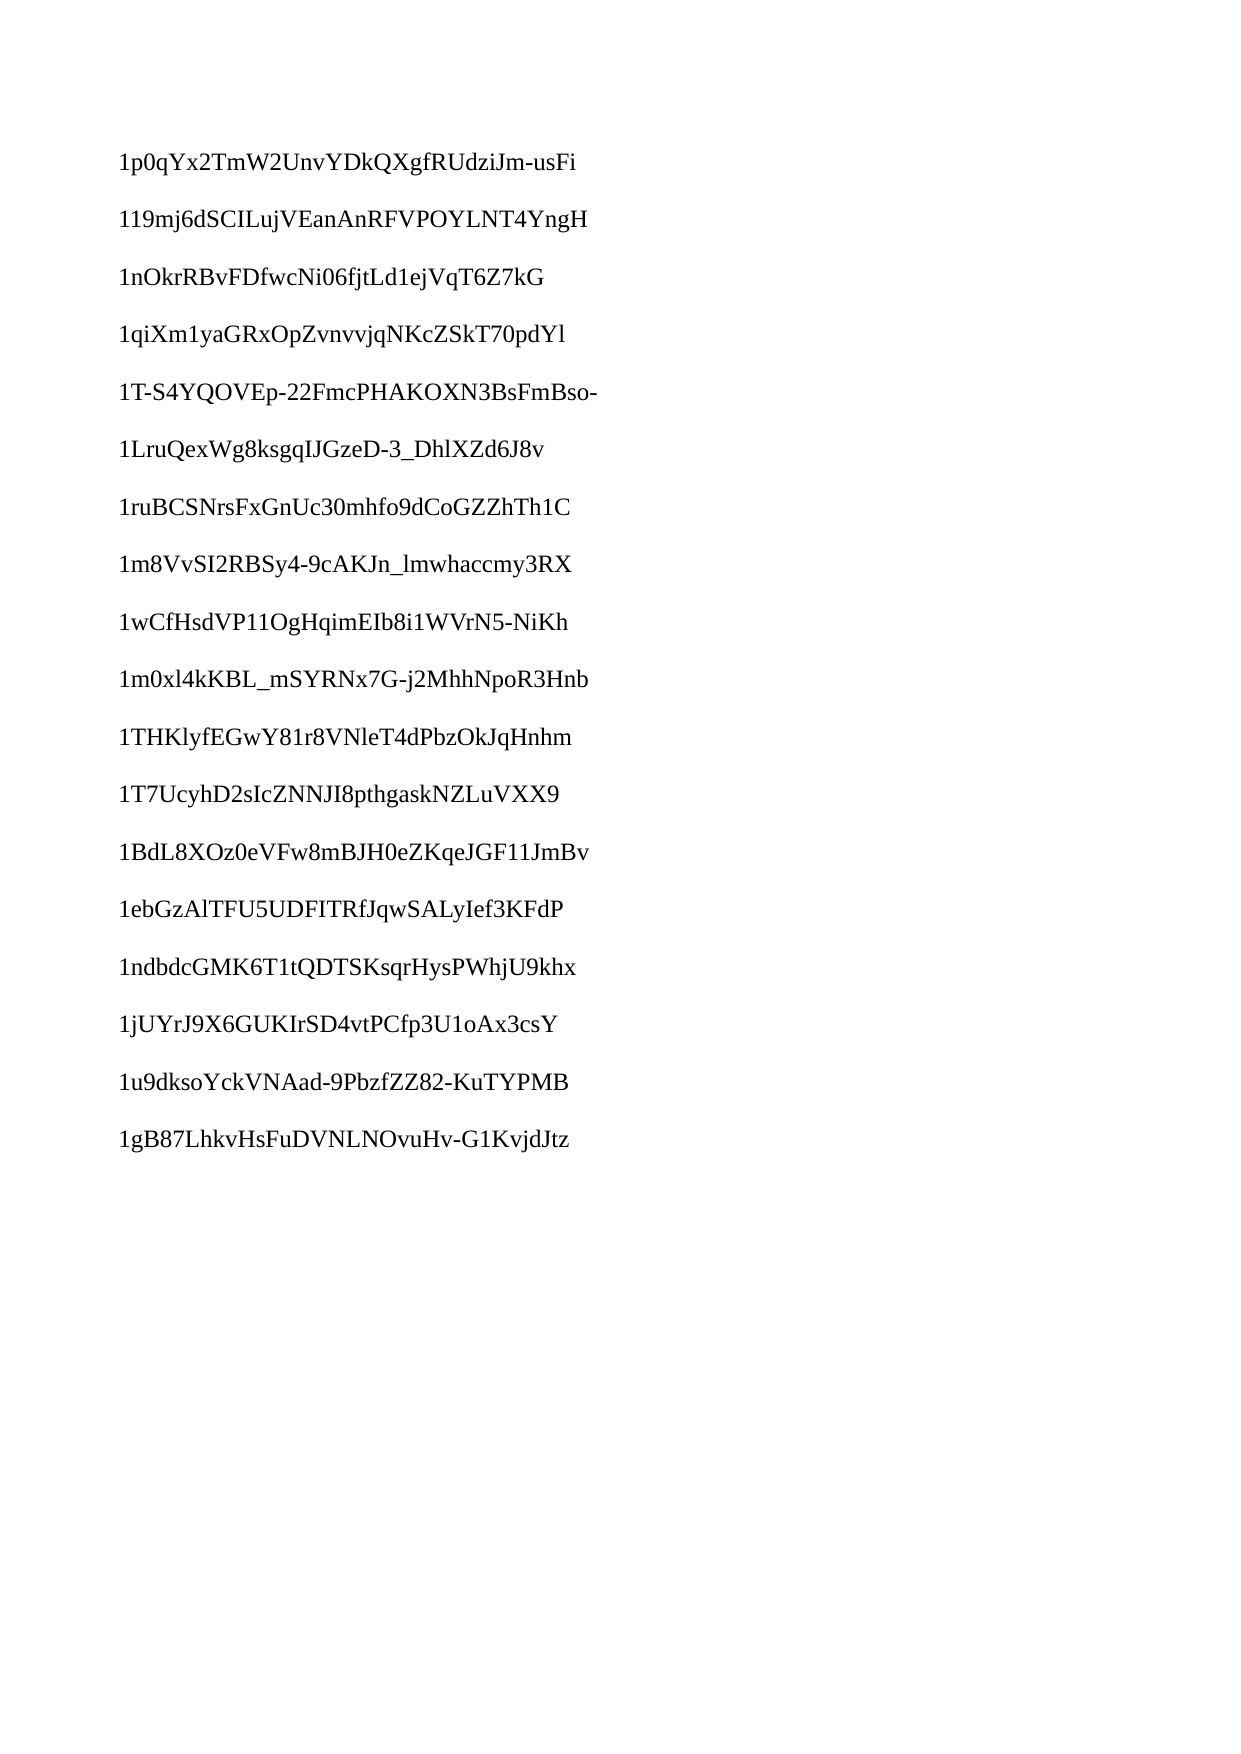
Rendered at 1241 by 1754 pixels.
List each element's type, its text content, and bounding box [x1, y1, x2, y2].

text 1m8VvSI2RBSy4-9cAKJn_lmwhaccmy3RX [118, 549, 1122, 578]
text 1m0xl4kKBL_mSYRNx7G-j2MhhNpoR3Hnb [118, 664, 1122, 693]
text 119mj6dSCILujVEanAnRFVPOYLNT4YngH [118, 204, 1122, 233]
text 1THKlyfEGwY81r8VNleT4dPbzOkJqHnhm [118, 722, 1122, 751]
text 1ruBCSNrsFxGnUc30mhfo9dCoGZZhTh1C [118, 492, 1122, 521]
text 1ebGzAlTFU5UDFITRfJqwSALyIef3KFdP [118, 894, 1122, 923]
text 1wCfHsdVP11OgHqimEIb8i1WVrN5-NiKh [118, 607, 1122, 636]
text 1jUYrJ9X6GUKIrSD4vtPCfp3U1oAx3csY [118, 1009, 1122, 1038]
text 1T-S4YQOVEp-22FmcPHAKOXN3BsFmBso- [118, 377, 1122, 406]
text 1BdL8XOz0eVFw8mBJH0eZKqeJGF11JmBv [118, 837, 1122, 866]
text 1qiXm1yaGRxOpZvnvvjqNKcZSkT70pdYl [118, 319, 1122, 348]
text 1p0qYx2TmW2UnvYDkQXgfRUdziJm-usFi [118, 147, 1122, 176]
text 1u9dksoYckVNAad-9PbzfZZ82-KuTYPMB [118, 1067, 1122, 1096]
text 1gB87LhkvHsFuDVNLNOvuHv-G1KvjdJtz [118, 1124, 1122, 1153]
text 1nOkrRBvFDfwcNi06fjtLd1ejVqT6Z7kG [118, 262, 1122, 291]
text 1LruQexWg8ksgqIJGzeD-3_DhlXZd6J8v [118, 434, 1122, 463]
text 1T7UcyhD2sIcZNNJI8pthgaskNZLuVXX9 [118, 779, 1122, 808]
text 1ndbdcGMK6T1tQDTSKsqrHysPWhjU9khx [118, 952, 1122, 981]
